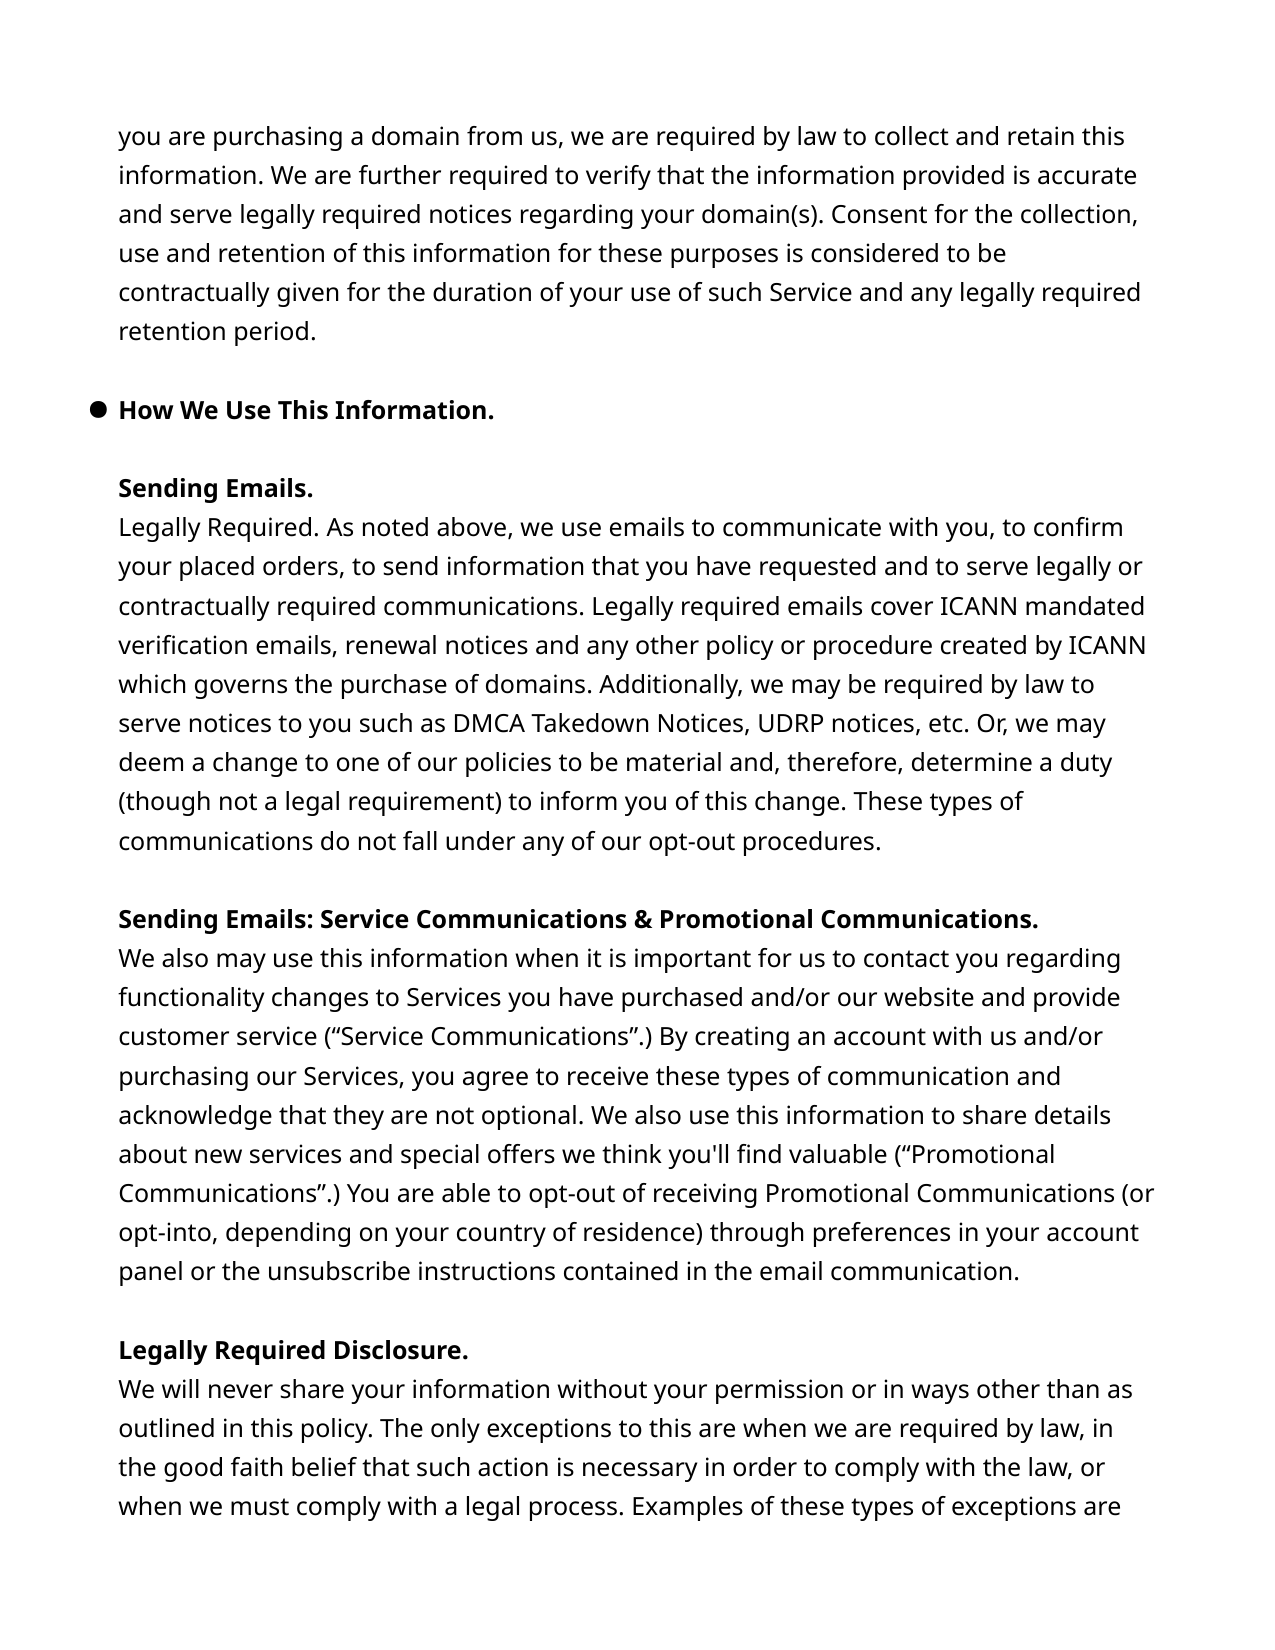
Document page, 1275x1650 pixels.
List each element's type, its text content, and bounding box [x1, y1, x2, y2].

text you are purchasing a domain from us, we are required by law to collect and retain this information. We are further required to verify that the information provided is accurate and serve legally required notices regarding your domain(s). Consent for the collection, use and retention of this information for these purposes is considered to be contractually given for the duration of your use of such Service and any legally required retention period. [118, 118, 1157, 348]
text Legally Required. As noted above, we use emails to communicate with you, to confirm your placed orders, to send information that you have requested and to serve legally or contractually required communications. Legally required emails cover ICANN mandated verification emails, renewal notices and any other policy or procedure created by ICANN which governs the purchase of domains. Additionally, we may be required by law to serve notices to you such as DMCA Takedown Notices, UDRP notices, etc. Or, we may deem a change to one of our policies to be material and, therefore, determine a duty (though not a legal requirement) to inform you of this change. These types of communications do not fall under any of our opt-out procedures. [118, 510, 1157, 857]
text Sending Emails. [118, 471, 1157, 505]
text Sending Emails: Service Communications & Promotional Communications. [118, 901, 1157, 936]
text We will never share your information without your permission or in ways other than as outlined in this policy. The only exceptions to this are when we are required by law, in the good faith belief that such action is necessary in order to comply with the law, or when we must comply with a legal process. Examples of these types of exceptions are [118, 1371, 1157, 1523]
list How We Use This Information. [118, 392, 1157, 426]
text Legally Required Disclosure. [118, 1332, 1157, 1366]
text We also may use this information when it is important for us to contact you regarding functionality changes to Services you have purchased and/or our website and provide customer service (“Service Communications”.) By creating an account with us and/or purchasing our Services, you agree to receive these types of communication and acknowledge that they are not optional. We also use this information to share details about new services and special offers we think you'll find valuable (“Promotional Communications”.) You are able to opt-out of receiving Promotional Communications (or opt-into, depending on your country of residence) through preferences in your account panel or the unsubscribe instructions contained in the email communication. [118, 941, 1157, 1288]
